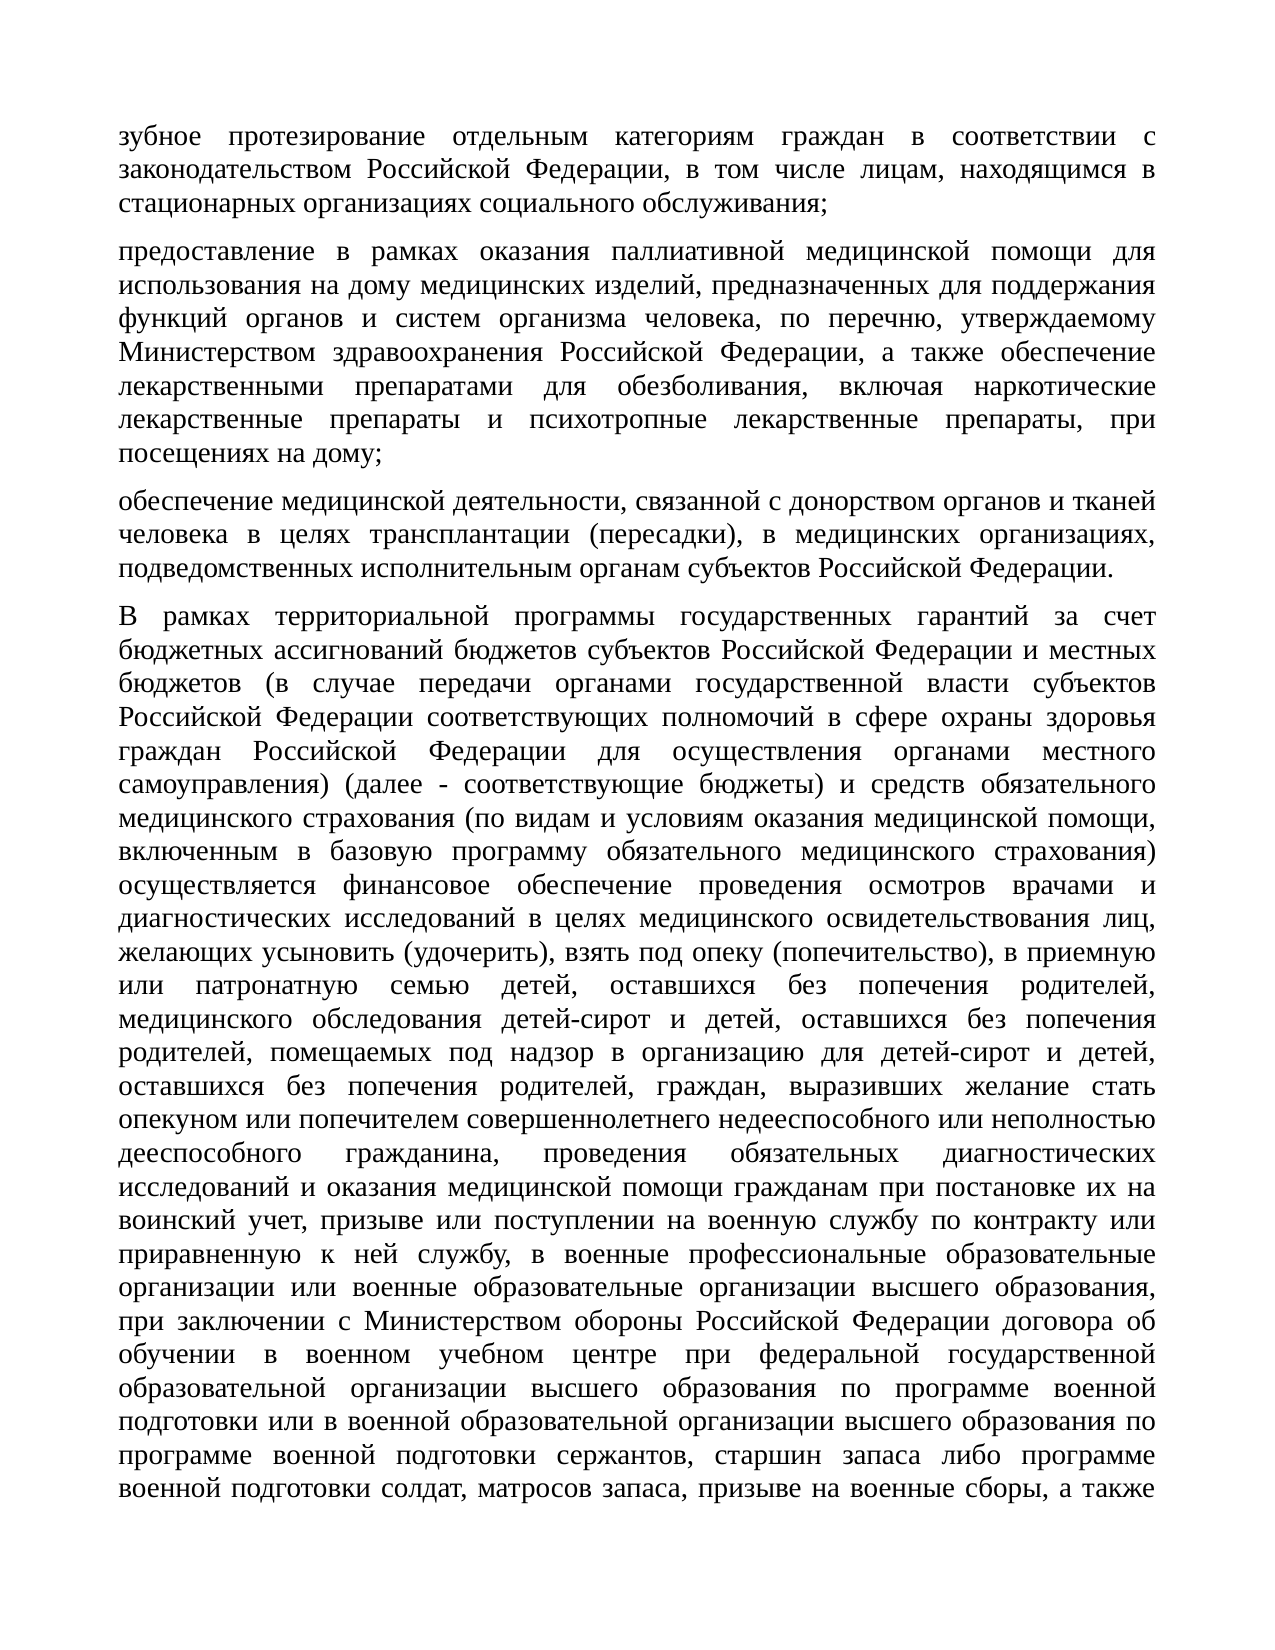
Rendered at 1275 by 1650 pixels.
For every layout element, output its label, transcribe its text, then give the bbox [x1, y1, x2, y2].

text зубное протезирование отдельным категориям граждан в соответствии с законодательством Российской Федерации, в том числе лицам, находящимся в стационарных организациях социального обслуживания; [118, 118, 1157, 219]
text В рамках территориальной программы государственных гарантий за счет бюджетных ассигнований бюджетов субъектов Российской Федерации и местных бюджетов (в случае передачи органами государственной власти субъектов Российской Федерации соответствующих полномочий в сфере охраны здоровья граждан Российской Федерации для осуществления органами местного самоуправления) (далее - соответствующие бюджеты) и средств обязательного медицинского страхования (по видам и условиям оказания медицинской помощи, включенным в базовую программу обязательного медицинского страхования) осуществляется финансовое обеспечение проведения осмотров врачами и диагностических исследований в целях медицинского освидетельствования лиц, желающих усыновить (удочерить), взять под опеку (попечительство), в приемную или патронатную семью детей, оставшихся без попечения родителей, медицинского обследования детей-сирот и детей, оставшихся без попечения родителей, помещаемых под надзор в организацию для детей-сирот и детей, оставшихся без попечения родителей, граждан, выразивших желание стать опекуном или попечителем совершеннолетнего недееспособного или неполностью дееспособного гражданина, проведения обязательных диагностических исследований и оказания медицинской помощи гражданам при постановке их на воинский учет, призыве или поступлении на военную службу по контракту или приравненную к ней службу, в военные профессиональные образовательные организации или военные образовательные организации высшего образования, при заключении с Министерством обороны Российской Федерации договора об обучении в военном учебном центре при федеральной государственной образовательной организации высшего образования по программе военной подготовки или в военной образовательной организации высшего образования по программе военной подготовки сержантов, старшин запаса либо программе военной подготовки солдат, матросов запаса, призыве на военные сборы, а также [118, 598, 1157, 1504]
text обеспечение медицинской деятельности, связанной с донорством органов и тканей человека в целях трансплантации (пересадки), в медицинских организациях, подведомственных исполнительным органам субъектов Российской Федерации. [118, 483, 1157, 584]
text предоставление в рамках оказания паллиативной медицинской помощи для использования на дому медицинских изделий, предназначенных для поддержания функций органов и систем организма человека, по перечню, утверждаемому Министерством здравоохранения Российской Федерации, а также обеспечение лекарственными препаратами для обезболивания, включая наркотические лекарственные препараты и психотропные лекарственные препараты, при посещениях на дому; [118, 233, 1157, 468]
